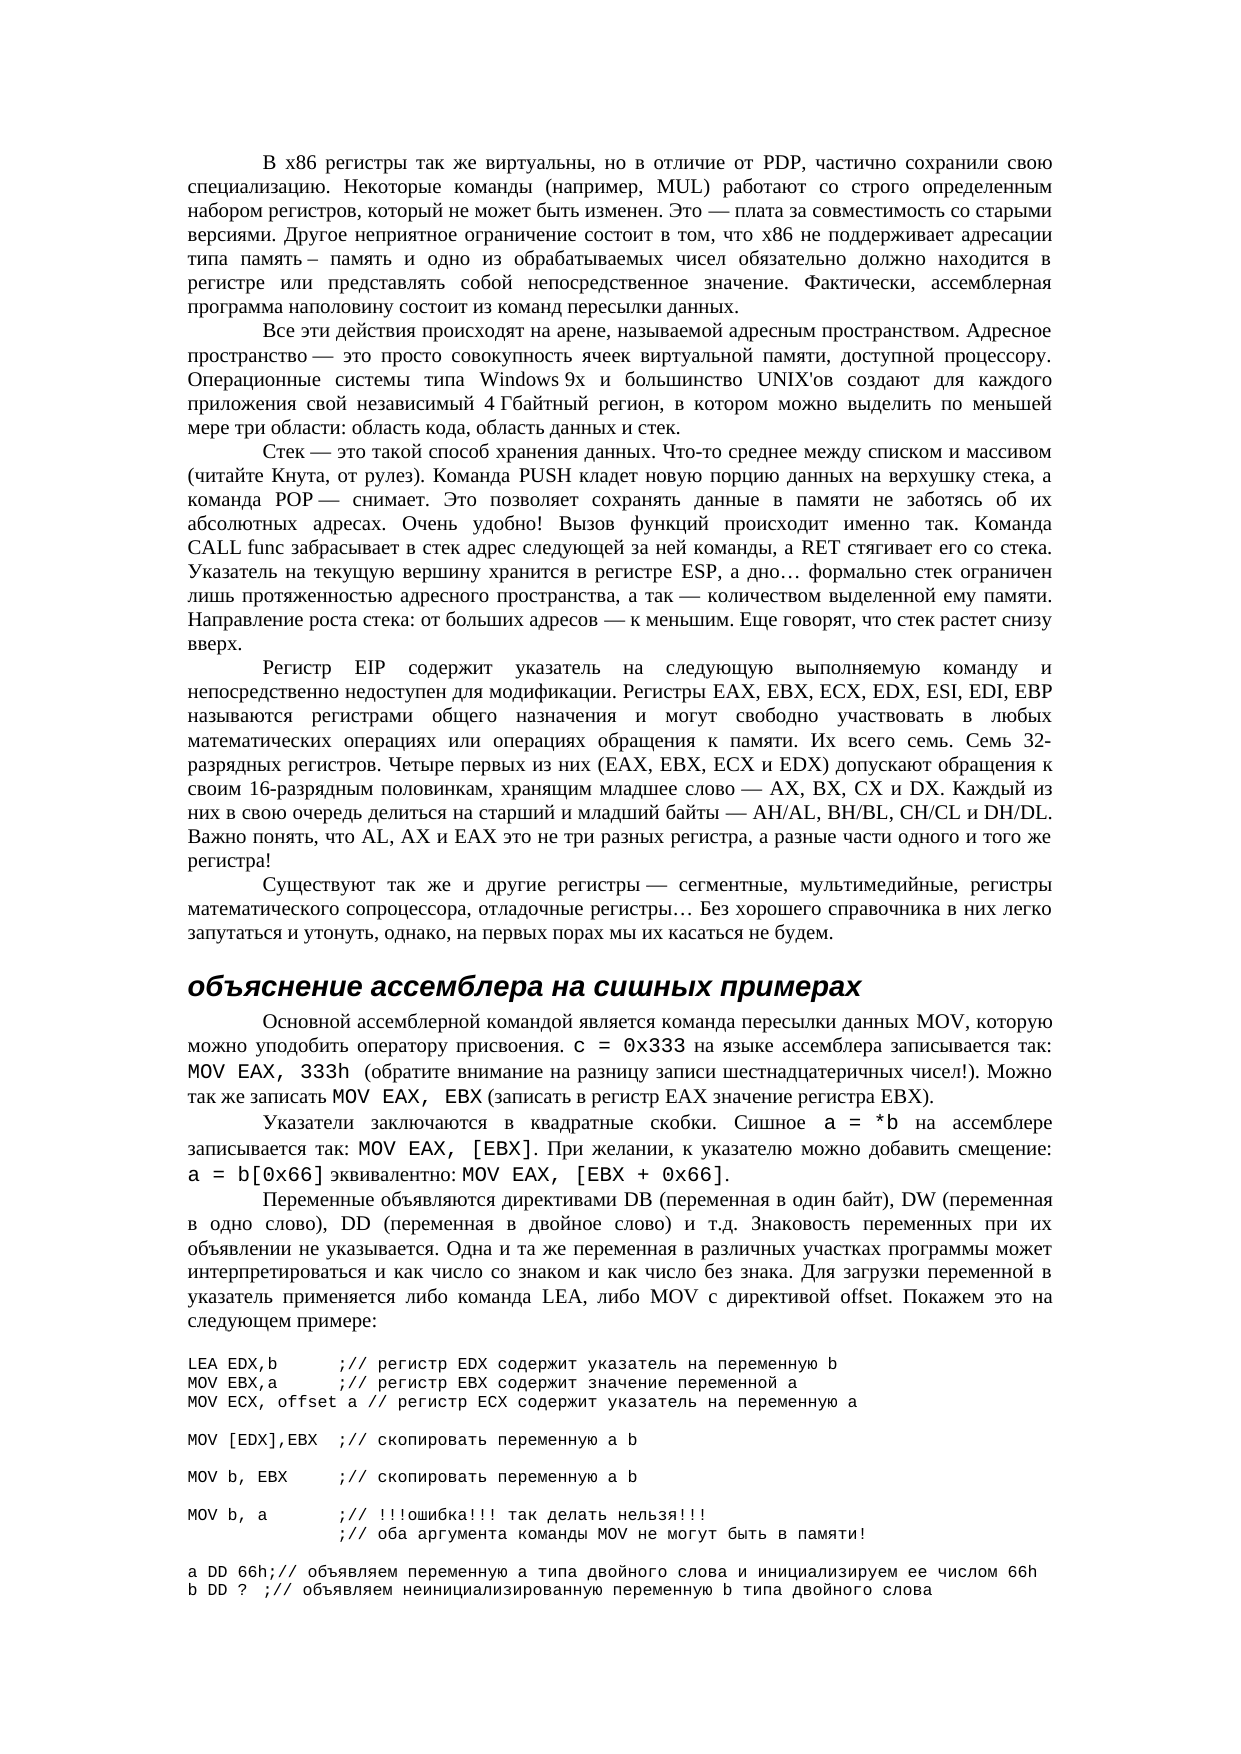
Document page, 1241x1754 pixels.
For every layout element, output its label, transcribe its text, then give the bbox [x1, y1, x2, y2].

text Переменные объявляются директивами DB (переменная в один байт), DW (переменная в одно слово), DD (переменная в двойное слово) и т.д. Знаковость переменных при их объявлении не указывается. Одна и та же переменная в различных участках программы может интерпретироваться и как число со знаком и как число без знака. Для загрузки переменной в указатель применяется либо команда LEA, либо MOV с директивой offset. Покажем это на следующем примере: [187, 1187, 1053, 1332]
text Стек — это такой способ хранения данных. Что-то среднее между списком и массивом (читайте Кнута, от рулез). Команда PUSH кладет новую порцию данных на верхушку стека, а команда POP — снимает. Это позволяет сохранять данные в памяти не заботясь об их абсолютных адресах. Очень удобно! Вызов функций происходит именно так. Команда CALL func забрасывает в стек адрес следующей за ней команды, а RET стягивает его со стека. Указатель на текущую вершину хранится в регистре ESP, а дно… формально стек ограничен лишь протяженностью адресного пространства, а так — количеством выделенной ему памяти. Направление роста стека: от больших адресов — к меньшим. Еще говорят, что стек растет снизу вверх. [187, 439, 1053, 655]
text ;// оба аргумента команды MOV не могут быть в памяти! [187, 1525, 1053, 1544]
text LEA EDX,b ;// регистр EDX содержит указатель на переменную b [187, 1356, 1053, 1374]
text MOV b, EBX ;// скопировать переменную a b [187, 1469, 1053, 1488]
subtitle объяснение ассемблера на сишных примерах [187, 969, 1053, 1003]
text MOV EBX,a ;// регистр EBX содержит значение переменной a [187, 1374, 1053, 1393]
text Существуют так же и другие регистры — сегментные, мультимедийные, регистры математического сопроцессора, отладочные регистры… Без хорошего справочника в них легко запутаться и утонуть, однако, на первых порах мы их касаться не будем. [187, 872, 1053, 944]
text MOV b, a ;// !!!ошибка!!! так делать нельзя!!! [187, 1507, 1053, 1525]
text В x86 регистры так же виртуальны, но в отличие от PDP, частично сохранили свою специализацию. Некоторые команды (например, MUL) работают со строго определенным набором регистров, который не может быть изменен. Это — плата за совместимость со старыми версиями. Другое неприятное ограничение состоит в том, что x86 не поддерживает адресации типа память – память и одно из обрабатываемых чисел обязательно должно находится в регистре или представлять собой непосредственное значение. Фактически, ассемблерная программа наполовину состоит из команд пересылки данных. [187, 150, 1053, 318]
text b DD ? ;// объявляем неинициализированную переменную b типа двойного слова [187, 1582, 1053, 1601]
text Регистр EIP содержит указатель на следующую выполняемую команду и непосредственно недоступен для модификации. Регистры EAX, EBX, ECX, EDX, ESI, EDI, EBP называются регистрами общего назначения и могут свободно участвовать в любых математических операциях или операциях обращения к памяти. Их всего семь. Семь 32-разрядных регистров. Четыре первых из них (EAX, EBX, ECX и EDX) допускают обращения к своим 16-разрядным половинкам, хранящим младшее слово — AX, BX, CX и DX. Каждый из них в свою очередь делиться на старший и младший байты — AH/AL, BH/BL, CH/CL и DH/DL. Важно понять, что AL, AX и EAX это не три разных регистра, а разные части одного и того же регистра! [187, 655, 1053, 872]
text a DD 66h;// объявляем переменную a типа двойного слова и инициализируем ее числом 66h [187, 1563, 1053, 1582]
text Указатели заключаются в квадратные скобки. Сишное a = *b на ассемблере записывается так: MOV EAX, [EBX]. При желании, к указателю можно добавить смещение: a = b[0x66] эквивалентно: MOV EAX, [EBX + 0x66]. [187, 1110, 1053, 1187]
text Все эти действия происходят на арене, называемой адресным пространством. Адресное пространство — это просто совокупность ячеек виртуальной памяти, доступной процессору. Операционные системы типа Windows 9x и большинство UNIX'ов создают для каждого приложения свой независимый 4 Гбайтный регион, в котором можно выделить по меньшей мере три области: область кода, область данных и стек. [187, 318, 1053, 439]
text MOV [EDX],EBX ;// скопировать переменную a b [187, 1431, 1053, 1450]
text Основной ассемблерной командой является команда пересылки данных MOV, которую можно уподобить оператору присвоения. c = 0x333 на языке ассемблера записывается так: MOV EAX, 333h (обратите внимание на разницу записи шестнадцатеричных чисел!). Можно так же записать MOV EAX, EBX (записать в регистр EAX значение регистра EBX). [187, 1009, 1053, 1110]
text MOV ECX, offset a // регистр ECX содержит указатель на переменную a [187, 1393, 1053, 1412]
